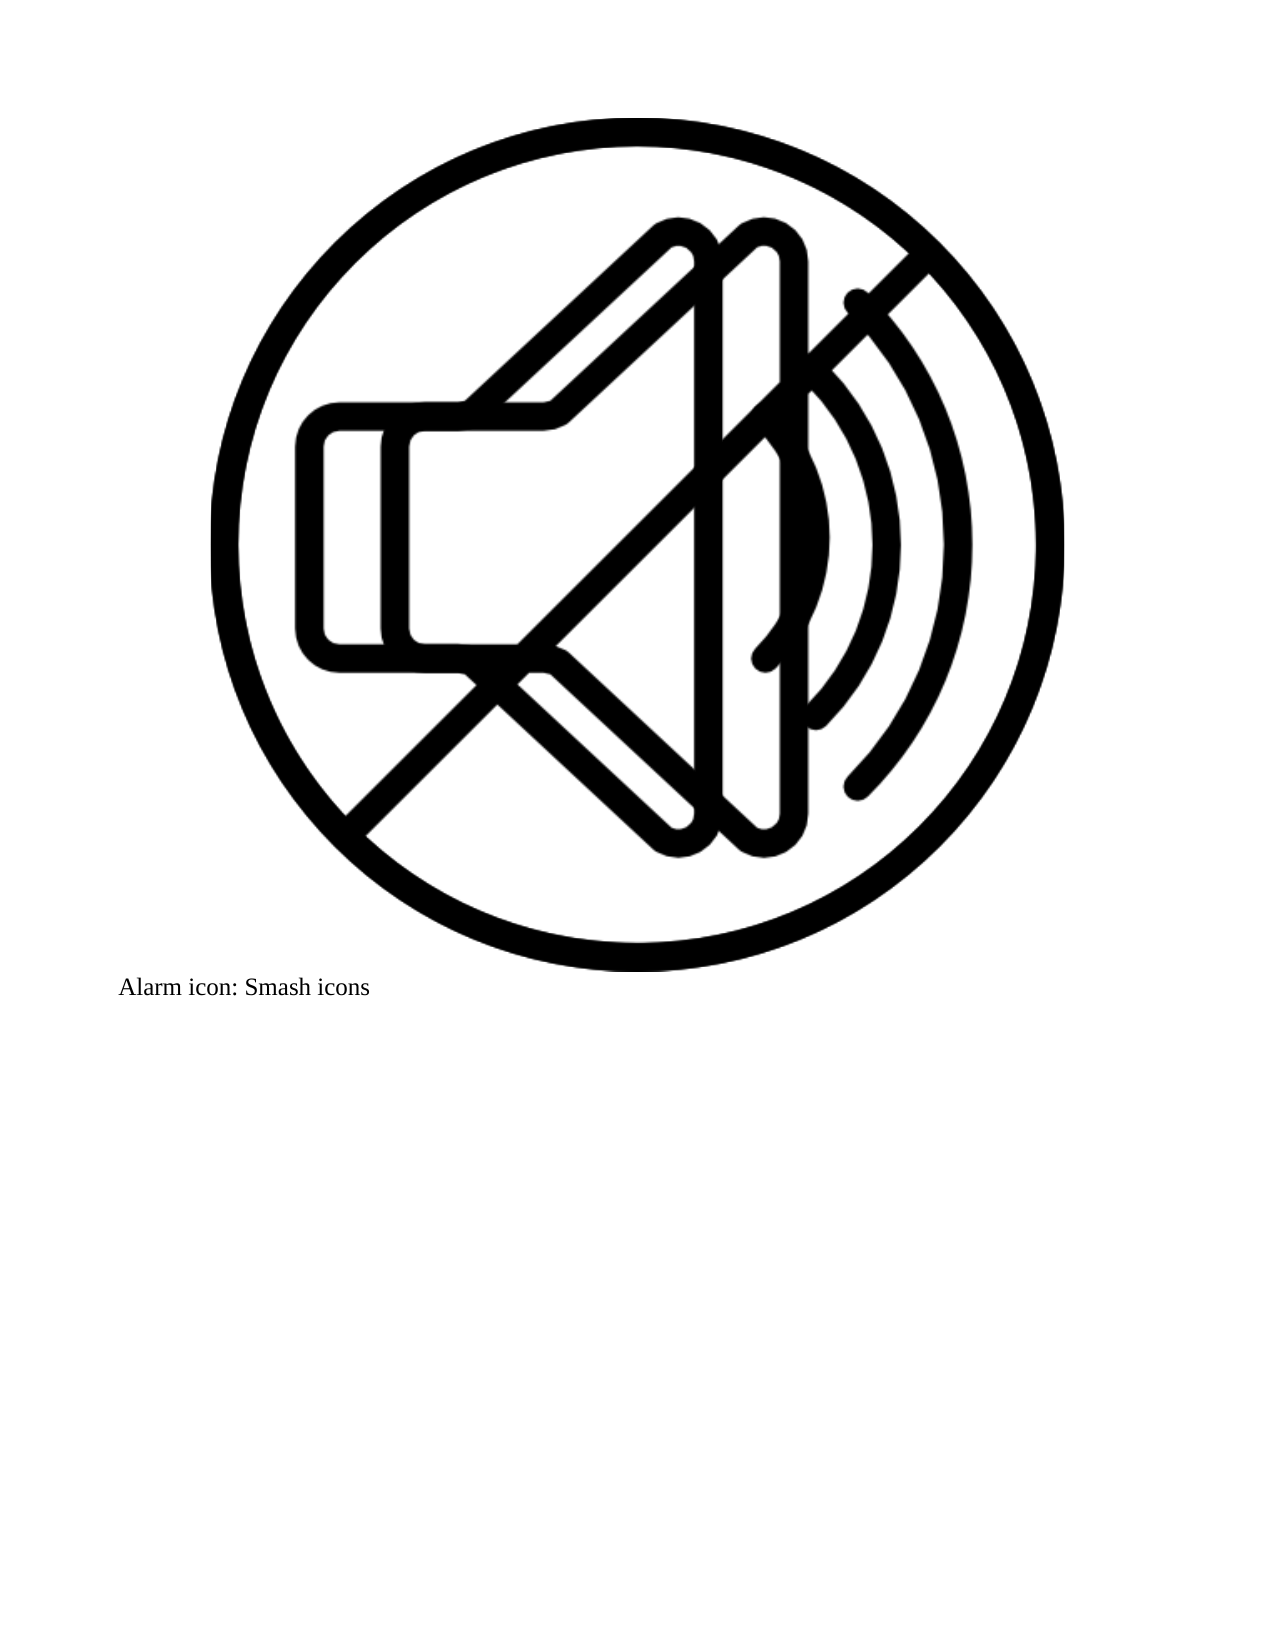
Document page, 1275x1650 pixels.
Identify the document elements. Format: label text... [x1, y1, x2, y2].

text Alarm icon: Smash icons [118, 118, 1157, 1000]
picture [210, 118, 1065, 972]
